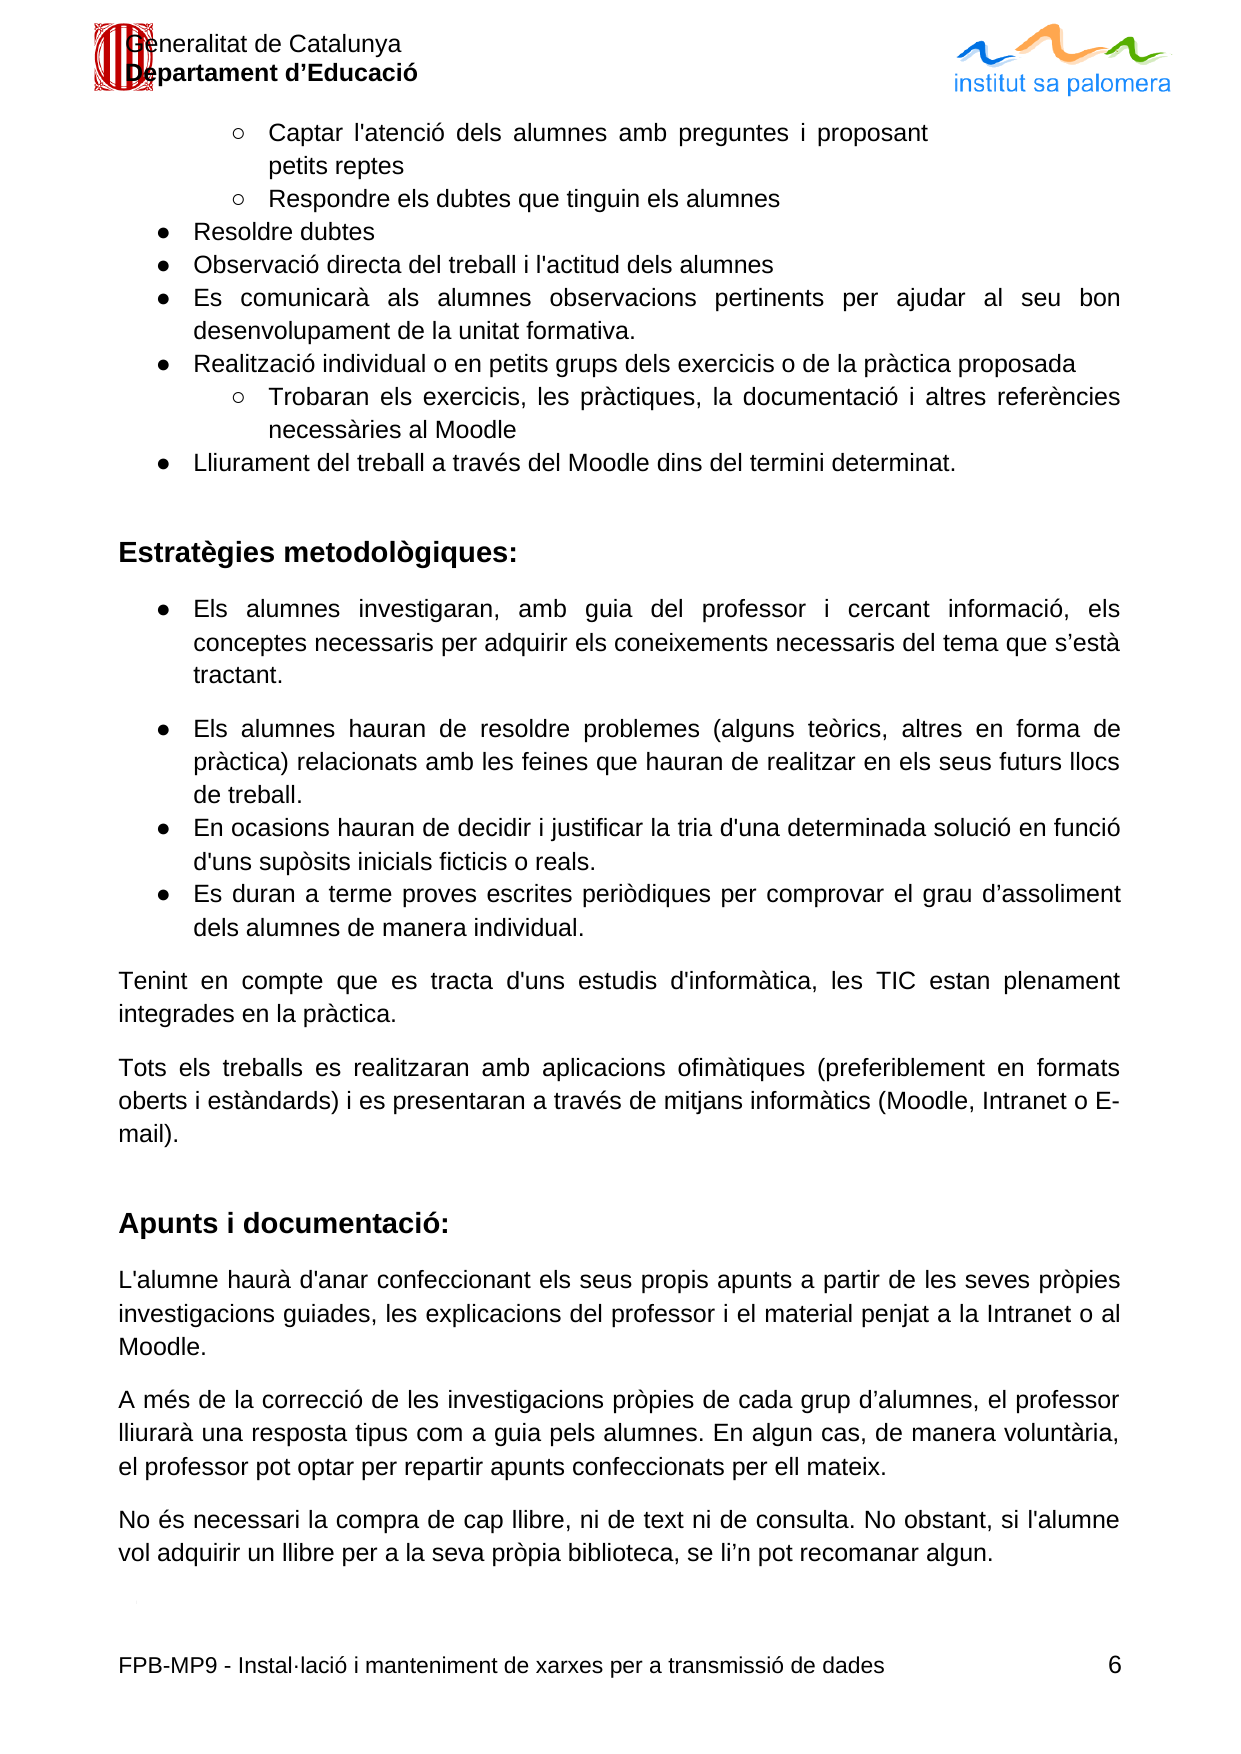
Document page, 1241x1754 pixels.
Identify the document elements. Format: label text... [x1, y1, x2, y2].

text Tenint en compte que es tracta d'uns estudis d'informàtica, les TIC estan plenament integrades en la pràctica. [118, 966, 1122, 1028]
text L'alumne haurà d'anar confeccionant els seus propis apunts a partir de les seves pròpies investigacions guiades, les explicacions del professor i el material penjat a la Intranet o al Moodle. [118, 1266, 1122, 1360]
list Respondre els dubtes que tinguin els alumnes [231, 184, 1122, 213]
list Es duran a terme proves escrites periòdiques per comprovar el grau d’assoliment dels alumnes de manera individual. [156, 879, 1122, 941]
text Apunts i documentació: [118, 1206, 1122, 1240]
list Lliurament del treball a través del Moodle dins del termini determinat. [156, 448, 1122, 477]
list Resoldre dubtes [156, 217, 1122, 246]
list Observació directa del treball i l'actitud dels alumnes [156, 250, 1122, 279]
list En ocasions hauran de decidir i justificar la tria d'una determinada solució en funció d'uns supòsits inicials ficticis o reals. [156, 813, 1122, 875]
text Estratègies metodològiques: [118, 535, 1122, 569]
picture [947, 21, 1176, 100]
list Es comunicarà als alumnes observacions pertinents per ajudar al seu bon desenvolupament de la unitat formativa. [156, 283, 1122, 345]
picture [93, 21, 154, 93]
list Trobaran els exercicis, les pràctiques, la documentació i altres referències necessàries al Moodle [231, 382, 1122, 444]
text No és necessari la compra de cap llibre, ni de text ni de consulta. No obstant, si l'alumne vol adquirir un llibre per a la seva pròpia biblioteca, se li’n pot recomanar algun. [118, 1505, 1122, 1567]
text Tots els treballs es realitzaran amb aplicacions ofimàtiques (preferiblement en formats oberts i estàndards) i es presentaran a través de mitjans informàtics (Moodle, Intranet o E-mail). [118, 1053, 1122, 1148]
list Els alumnes hauran de resoldre problemes (alguns teòrics, altres en forma de pràctica) relacionats amb les feines que hauran de realitzar en els seus futurs llocs de treball. [156, 714, 1122, 809]
list Realització individual o en petits grups dels exercicis o de la pràctica proposada [156, 349, 1122, 378]
list Captar l'atenció dels alumnes amb preguntes i proposant petits reptes [231, 118, 1122, 180]
list Els alumnes investigaran, amb guia del professor i cercant informació, els conceptes necessaris per adquirir els coneixements necessaris del tema que s’està tractant. [156, 594, 1122, 689]
text A més de la correcció de les investigacions pròpies de cada grup d’alumnes, el professor lliurarà una resposta tipus com a guia pels alumnes. En algun cas, de manera voluntària, el professor pot optar per repartir apunts confeccionats per ell mateix. [118, 1385, 1122, 1480]
